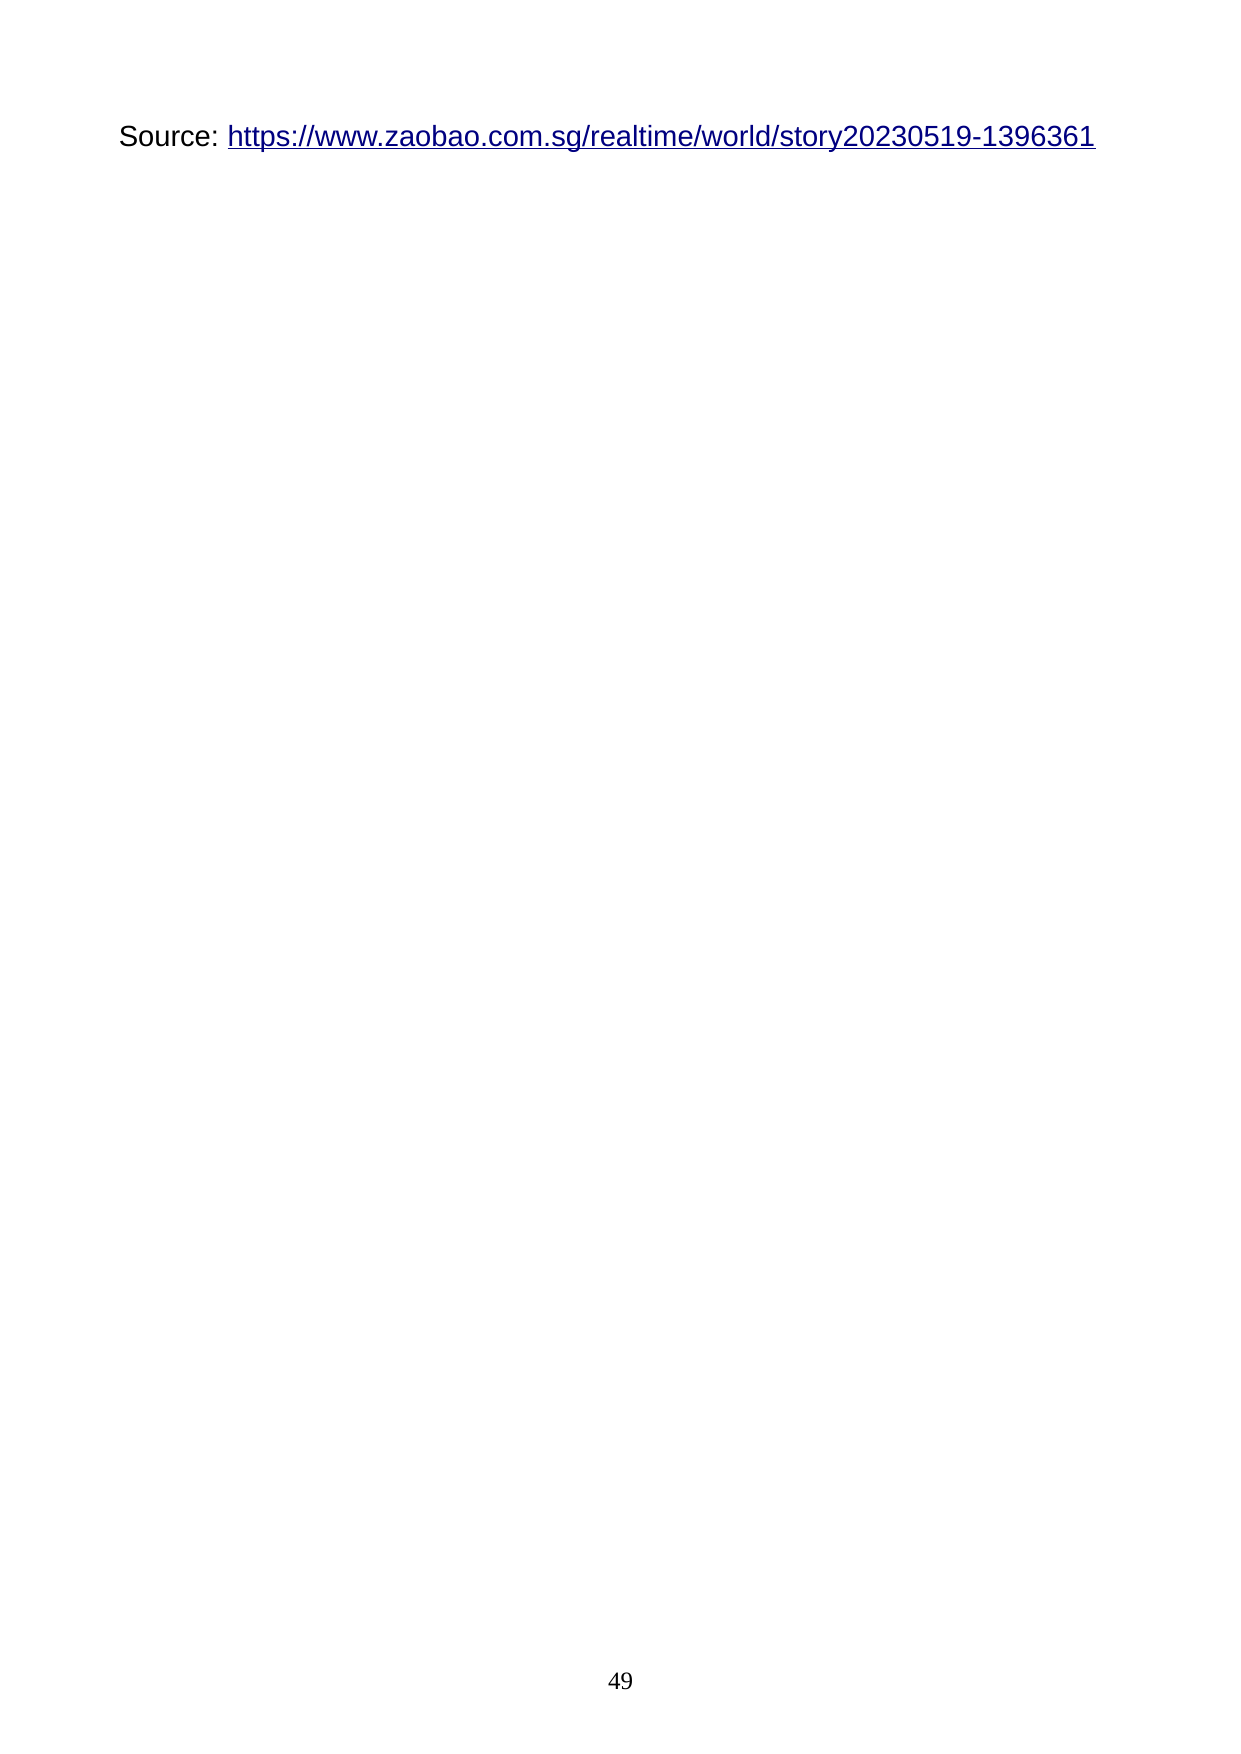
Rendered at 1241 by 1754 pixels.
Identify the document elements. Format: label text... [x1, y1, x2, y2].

text Source: https://www.zaobao.com.sg/realtime/world/story20230519-1396361 [118, 118, 1122, 152]
